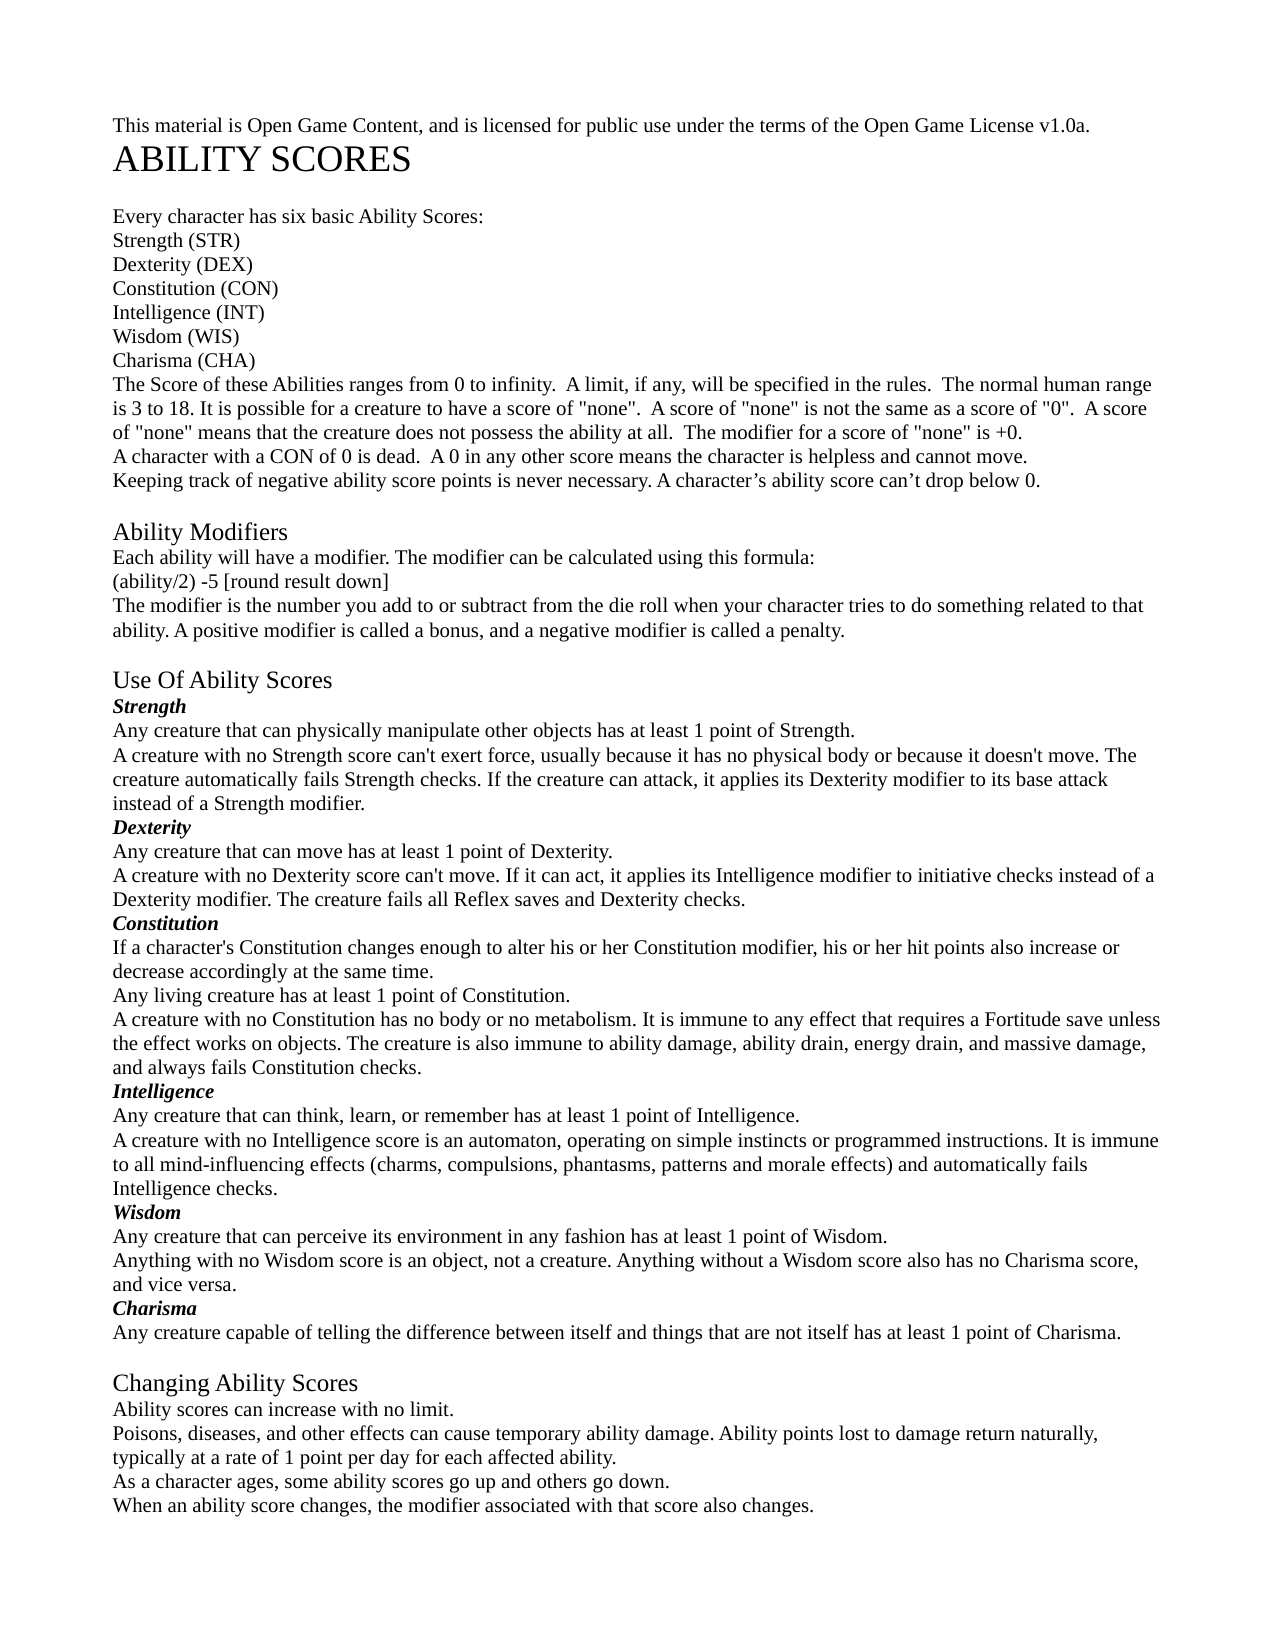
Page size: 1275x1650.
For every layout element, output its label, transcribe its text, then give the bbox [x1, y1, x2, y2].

text Anything with no Wisdom score is an object, not a creature. Anything without a Wisdom score also has no Charisma score, and vice versa. [112, 1248, 1162, 1296]
text Charisma (CHA) [112, 348, 1162, 372]
text A creature with no Intelligence score is an automaton, operating on simple instincts or programmed instructions. It is immune to all mind-influencing effects (charms, compulsions, phantasms, patterns and morale effects) and automatically fails Intelligence checks. [112, 1127, 1162, 1200]
text (ability/2) -5 [round result down] [112, 569, 1162, 593]
text Any creature that can think, learn, or remember has at least 1 point of Intelligence. [112, 1103, 1162, 1127]
text Every character has six basic Ability Scores: [112, 204, 1162, 228]
text If a character's Constitution changes enough to alter his or her Constitution modifier, his or her hit points also increase or decrease accordingly at the same time. [112, 935, 1162, 983]
text Any creature capable of telling the difference between itself and things that are not itself has at least 1 point of Charisma. [112, 1320, 1162, 1344]
text Poisons, diseases, and other effects can cause temporary ability damage. Ability points lost to damage return naturally, typically at a rate of 1 point per day for each affected ability. [112, 1421, 1162, 1469]
subtitle Charisma [112, 1296, 1162, 1320]
subtitle Constitution [112, 911, 1162, 935]
text Wisdom (WIS) [112, 324, 1162, 348]
text A creature with no Constitution has no body or no metabolism. It is immune to any effect that requires a Fortitude save unless the effect works on objects. The creature is also immune to ability damage, ability drain, energy drain, and massive damage, and always fails Constitution checks. [112, 1007, 1162, 1079]
text Strength (STR) [112, 228, 1162, 252]
text Intelligence (INT) [112, 300, 1162, 324]
text As a character ages, some ability scores go up and others go down. [112, 1469, 1162, 1493]
text Any creature that can physically manipulate other objects has at least 1 point of Strength. [112, 718, 1162, 742]
text Each ability will have a modifier. The modifier can be calculated using this formula: [112, 545, 1162, 569]
text Dexterity (DEX) [112, 252, 1162, 276]
subtitle Strength [112, 694, 1162, 718]
subtitle ABILITY SCORES [112, 137, 1162, 180]
text Changing Ability Scores [112, 1368, 1162, 1397]
text Ability scores can increase with no limit. [112, 1397, 1162, 1421]
text Use Of Ability Scores [112, 666, 1162, 694]
subtitle Dexterity [112, 815, 1162, 839]
text A creature with no Strength score can't exert force, usually because it has no physical body or because it doesn't move. The creature automatically fails Strength checks. If the creature can attack, it applies its Dexterity modifier to its base attack instead of a Strength modifier. [112, 742, 1162, 815]
text Any living creature has at least 1 point of Constitution. [112, 983, 1162, 1007]
text A creature with no Dexterity score can't move. If it can act, it applies its Intelligence modifier to initiative checks instead of a Dexterity modifier. The creature fails all Reflex saves and Dexterity checks. [112, 863, 1162, 911]
text The modifier is the number you add to or subtract from the die roll when your character tries to do something related to that ability. A positive modifier is called a bonus, and a negative modifier is called a penalty. [112, 593, 1162, 642]
text This material is Open Game Content, and is licensed for public use under the terms of the Open Game License v1.0a. [112, 112, 1162, 137]
subtitle Intelligence [112, 1079, 1162, 1103]
subtitle Wisdom [112, 1200, 1162, 1224]
subtitle Ability Modifiers [112, 517, 1162, 545]
text Any creature that can move has at least 1 point of Dexterity. [112, 839, 1162, 863]
text Any creature that can perceive its environment in any fashion has at least 1 point of Wisdom. [112, 1224, 1162, 1248]
text Constitution (CON) [112, 276, 1162, 300]
text The Score of these Abilities ranges from 0 to infinity. A limit, if any, will be specified in the rules. The normal human range is 3 to 18. It is possible for a creature to have a score of "none". A score of "none" is not the same as a score of "0". A score of "none" means that the creature does not possess the ability at all. The modifier for a score of "none" is +0. [112, 372, 1162, 444]
text A character with a CON of 0 is dead. A 0 in any other score means the character is helpless and cannot move. [112, 444, 1162, 468]
text When an ability score changes, the modifier associated with that score also changes. [112, 1493, 1162, 1517]
text Keeping track of negative ability score points is never necessary. A character’s ability score can’t drop below 0. [112, 468, 1162, 492]
